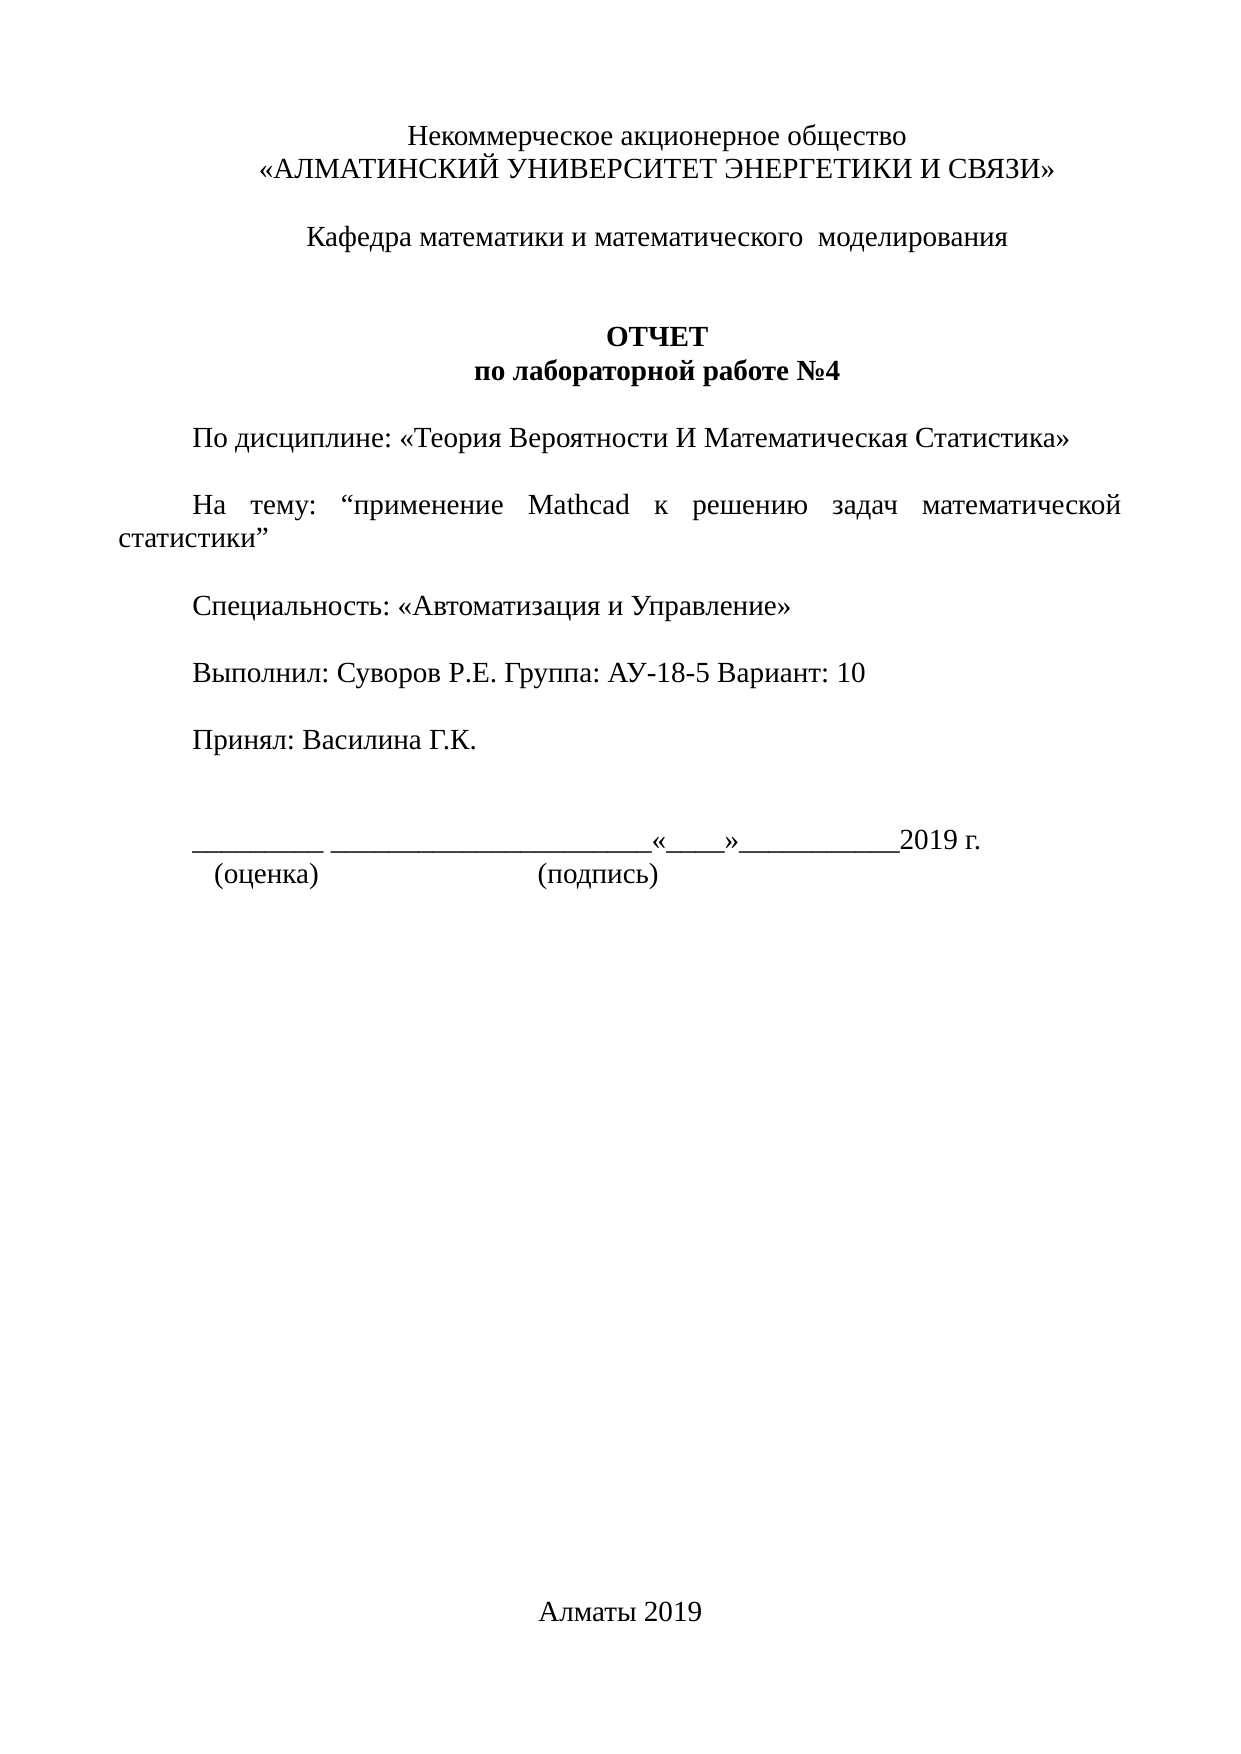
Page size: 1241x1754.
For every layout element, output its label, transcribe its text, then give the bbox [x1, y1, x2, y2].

text Алматы 2019 [118, 1594, 1122, 1627]
text Кафедра математики и математического моделирования [118, 219, 1122, 252]
text по лабораторной работе №4 [118, 353, 1122, 386]
text _________ ______________________«____»___________2019 г. [118, 822, 1122, 856]
text Некоммерческое акционерное общество [118, 118, 1122, 152]
text ОТЧЕТ [118, 319, 1122, 353]
text По дисциплине: «Теория Вероятности И Математическая Статистика» [118, 420, 1122, 453]
text На тему: “применение Mathcad к решению задач математической статистики” [118, 487, 1122, 554]
text (оценка) (подпись) [118, 856, 1122, 889]
text Принял: Василина Г.К. [118, 722, 1122, 755]
text Специальность: «Автоматизация и Управление» [118, 588, 1122, 621]
text «АЛМАТИНСКИЙ УНИВЕРСИТЕТ ЭНЕРГЕТИКИ И СВЯЗИ» [118, 152, 1122, 185]
text Выполнил: Суворов Р.E. Группа: АУ-18-5 Вариант: 10 [118, 655, 1122, 688]
